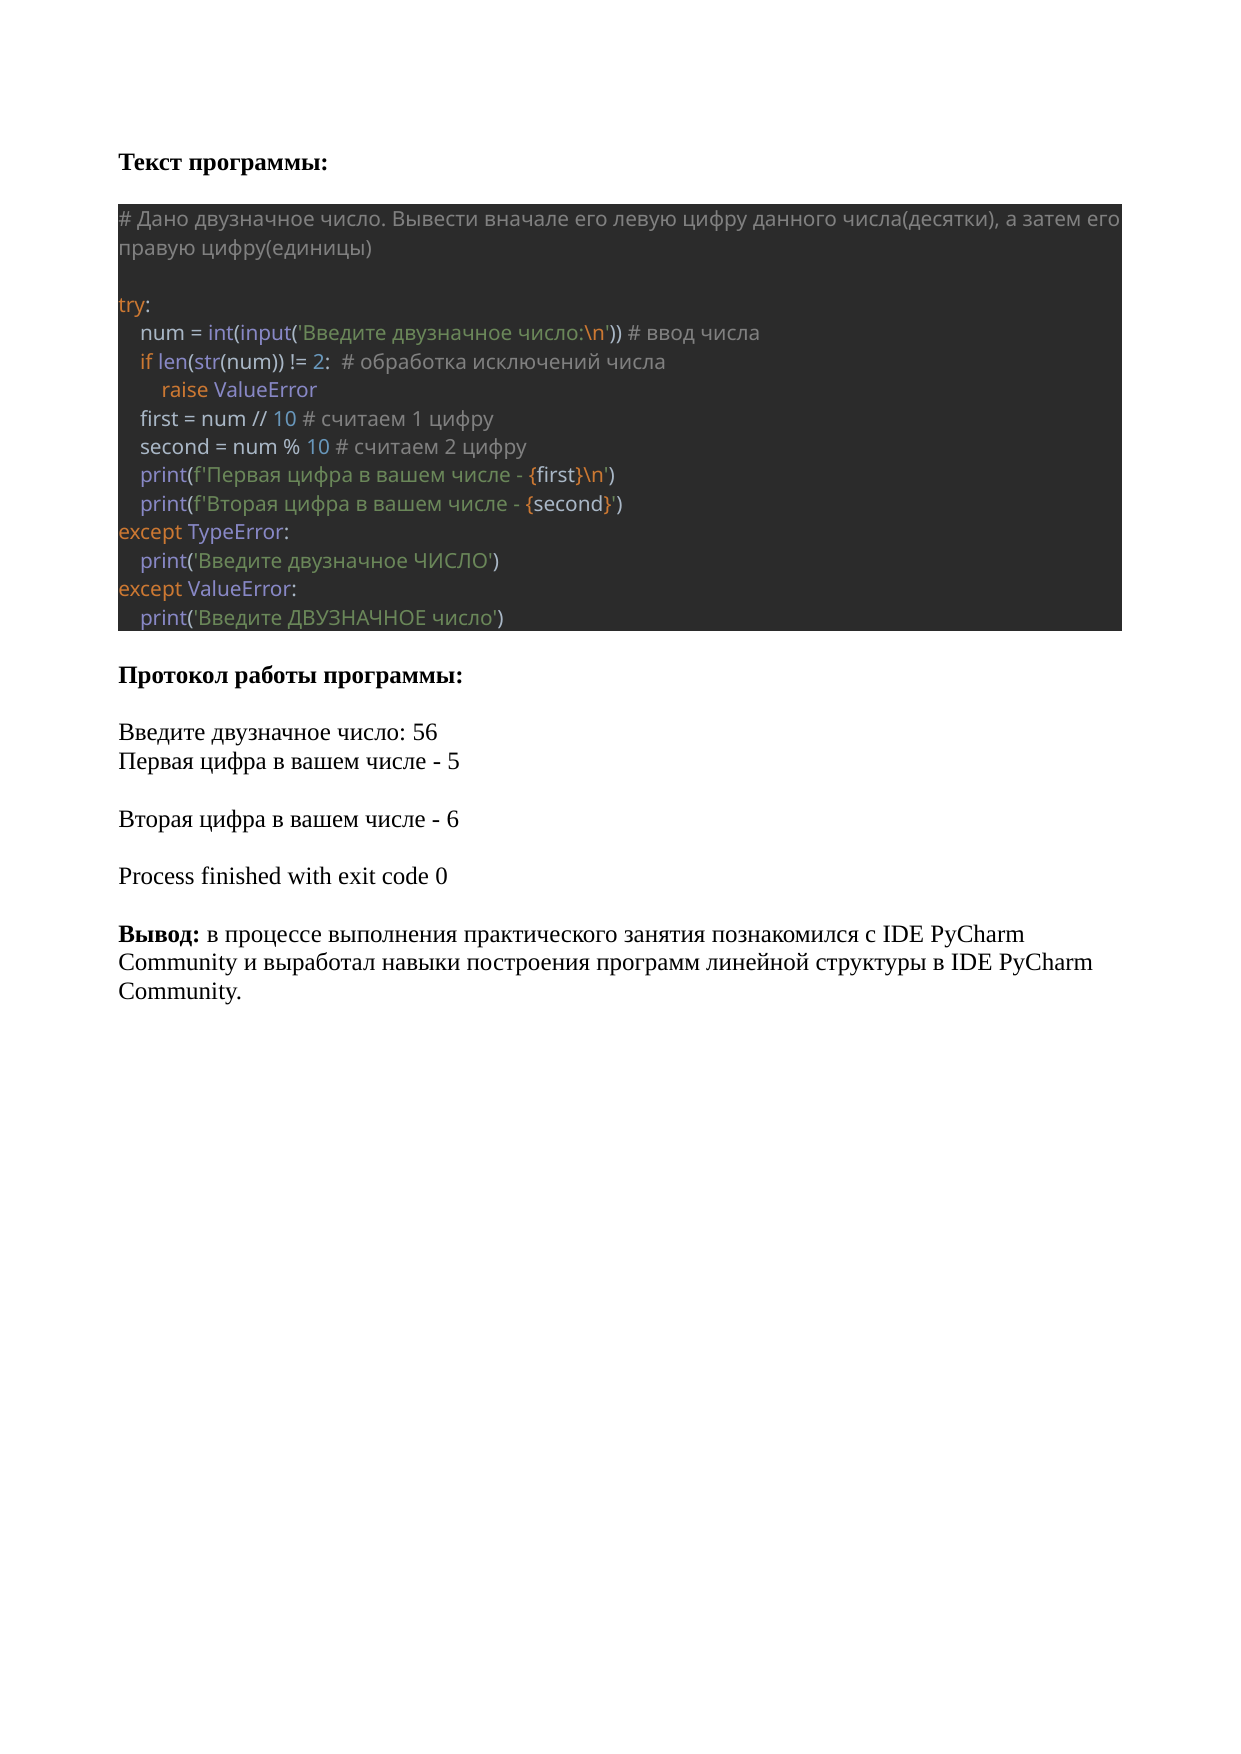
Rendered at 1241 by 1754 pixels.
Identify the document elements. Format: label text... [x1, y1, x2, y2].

text Process finished with exit code 0 [118, 861, 1122, 890]
text Вывод: в процессе выполнения практического занятия познакомился с IDE PyCharm Community и выработал навыки построения программ линейной структуры в IDE PyCharm Community. [118, 919, 1122, 1034]
text Введите двузначное число: 56 [118, 717, 1122, 746]
text Первая цифра в вашем числе - 5 [118, 746, 1122, 775]
text Протокол работы программы: [118, 660, 1122, 689]
text Вторая цифра в вашем числе - 6 [118, 804, 1122, 832]
text # Дано двузначное число. Вывести вначале его левую цифру данного числа(десятки), а затем его правую цифру(единицы) try: num = int(input('Введите двузначное число:\n')) # ввод числа if len(str(num)) != 2: # обработка исключений числа raise ValueError first = num // 10 # считаем 1 цифру second = num % 10 # считаем 2 цифру print(f'Первая цифра в вашем числе - {first}\n') print(f'Вторая цифра в вашем числе - {second}') except TypeError: print('Введите двузначное ЧИСЛО') except ValueError: print('Введите ДВУЗНАЧНОЕ число') [118, 204, 1122, 631]
text Текст программы: [118, 147, 1122, 176]
